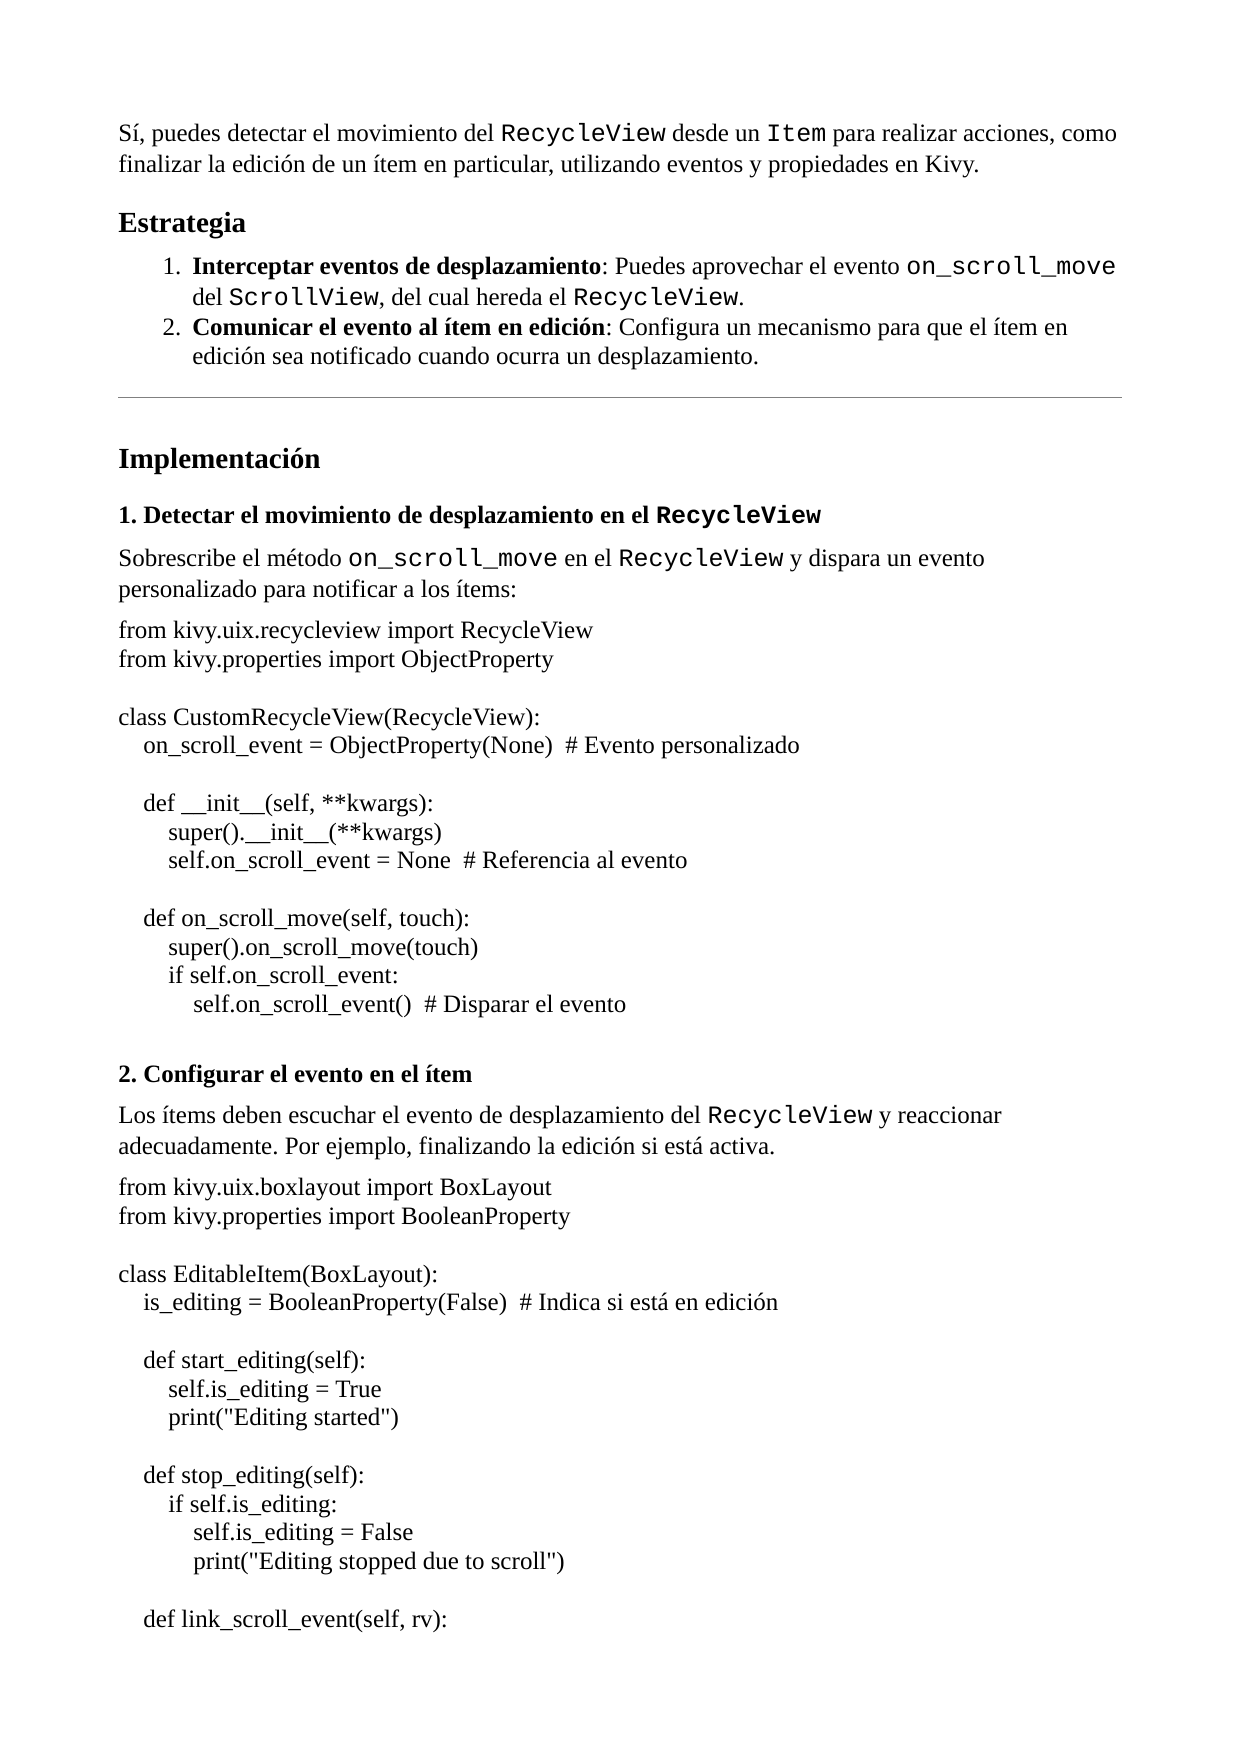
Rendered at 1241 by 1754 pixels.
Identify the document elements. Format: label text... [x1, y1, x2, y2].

text Sí, puedes detectar el movimiento del RecycleView desde un Item para realizar acciones, como finalizar la edición de un ítem en particular, utilizando eventos y propiedades en Kivy. [118, 118, 1122, 178]
text if self.on_scroll_event: [118, 960, 1122, 989]
subtitle 2. Configurar el evento en el ítem [118, 1059, 1122, 1088]
text def stop_editing(self): [118, 1460, 1122, 1489]
text super().__init__(**kwargs) [118, 817, 1122, 845]
text self.on_scroll_event() # Disparar el evento [118, 989, 1122, 1018]
text def __init__(self, **kwargs): [118, 788, 1122, 817]
subtitle 1. Detectar el movimiento de desplazamiento en el RecycleView [118, 500, 1122, 531]
text def on_scroll_move(self, touch): [118, 903, 1122, 932]
text self.is_editing = True [118, 1374, 1122, 1402]
text from kivy.properties import ObjectProperty [118, 644, 1122, 673]
text class EditableItem(BoxLayout): [118, 1259, 1122, 1287]
text on_scroll_event = ObjectProperty(None) # Evento personalizado [118, 730, 1122, 759]
list Comunicar el evento al ítem en edición: Configura un mecanismo para que el ítem en edición sea notificado cuando ocurra un desplazamiento. [162, 312, 1122, 370]
text if self.is_editing: [118, 1489, 1122, 1517]
text super().on_scroll_move(touch) [118, 932, 1122, 960]
subtitle Implementación [118, 441, 1122, 475]
text from kivy.uix.boxlayout import BoxLayout [118, 1172, 1122, 1201]
list Interceptar eventos de desplazamiento: Puedes aprovechar el evento on_scroll_move del ScrollView, del cual hereda el RecycleView. [162, 251, 1122, 312]
text class CustomRecycleView(RecycleView): [118, 702, 1122, 730]
text Sobrescribe el método on_scroll_move en el RecycleView y dispara un evento personalizado para notificar a los ítems: [118, 543, 1122, 603]
text self.is_editing = False [118, 1517, 1122, 1546]
text self.on_scroll_event = None # Referencia al evento [118, 845, 1122, 874]
text is_editing = BooleanProperty(False) # Indica si está en edición [118, 1287, 1122, 1316]
text Los ítems deben escuchar el evento de desplazamiento del RecycleView y reaccionar adecuadamente. Por ejemplo, finalizando la edición si está activa. [118, 1100, 1122, 1160]
text def start_editing(self): [118, 1345, 1122, 1374]
text print("Editing started") [118, 1402, 1122, 1431]
text print("Editing stopped due to scroll") [118, 1546, 1122, 1575]
subtitle Estrategia [118, 205, 1122, 238]
text def link_scroll_event(self, rv): [118, 1604, 1122, 1632]
text from kivy.uix.recycleview import RecycleView [118, 615, 1122, 644]
text from kivy.properties import BooleanProperty [118, 1201, 1122, 1230]
